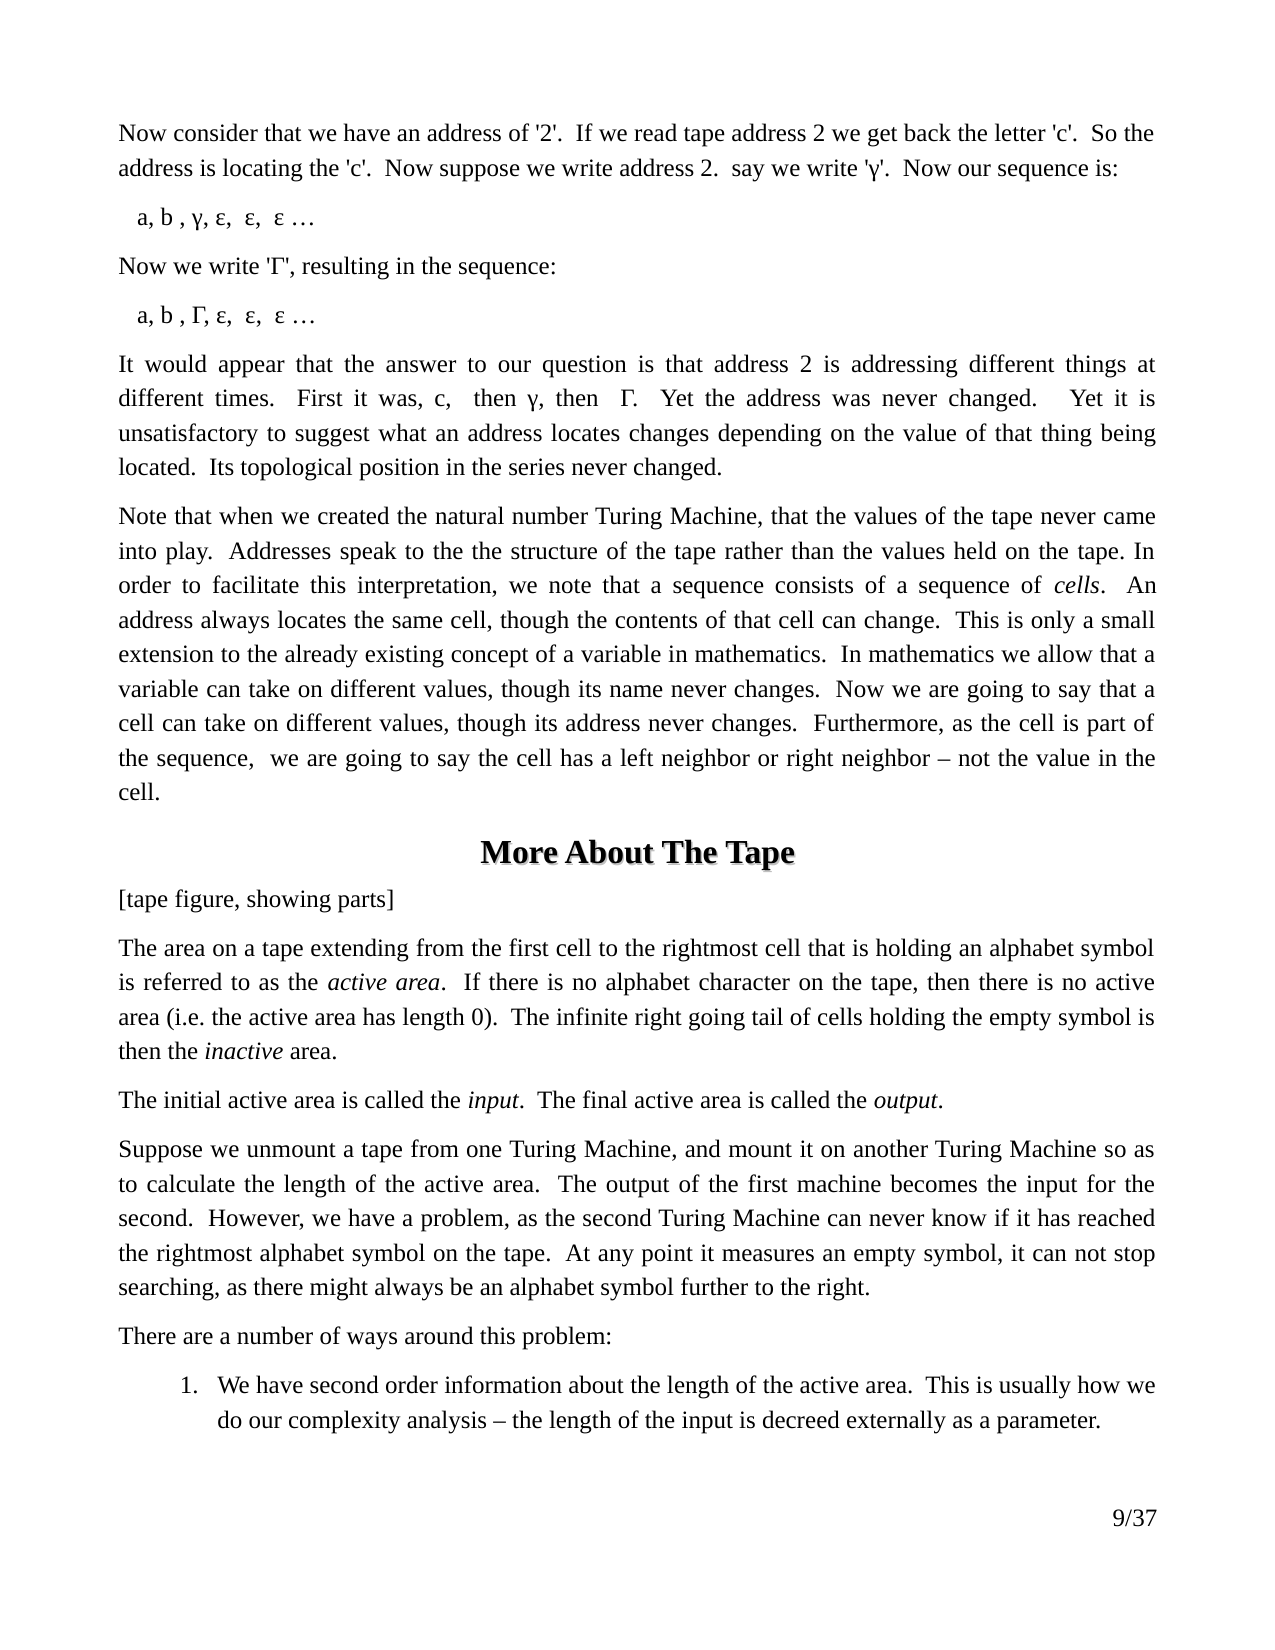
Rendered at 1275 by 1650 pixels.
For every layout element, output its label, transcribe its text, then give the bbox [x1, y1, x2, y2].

text The area on a tape extending from the first cell to the rightmost cell that is holding an alphabet symbol is referred to as the active area. If there is no alphabet character on the tape, then there is no active area (i.e. the active area has length 0). The infinite right going tail of cells holding the empty symbol is then the inactive area. [118, 933, 1157, 1065]
text It would appear that the answer to our question is that address 2 is addressing different things at different times. First it was, c, then γ, then Г. Yet the address was never changed. Yet it is unsatisfactory to suggest what an address locates changes depending on the value of that thing being located. Its topological position in the series never changed. [118, 349, 1157, 481]
text Now we write 'Г', resulting in the sequence: [118, 251, 1157, 279]
subtitle More About The Tape [118, 832, 1157, 871]
text [tape figure, showing parts] [118, 884, 1157, 912]
text There are a number of ways around this problem: [118, 1321, 1157, 1350]
text The initial active area is called the input. The final active area is called the output. [118, 1085, 1157, 1114]
text a, b , γ, ε, ε, ε … [118, 202, 1157, 230]
list We have second order information about the length of the active area. This is usually how we do our complexity analysis – the length of the input is decreed externally as a parameter. [179, 1370, 1157, 1433]
text a, b , Г, ε, ε, ε … [118, 300, 1157, 328]
text Note that when we created the natural number Turing Machine, that the values of the tape never came into play. Addresses speak to the the structure of the tape rather than the values held on the tape. In order to facilitate this interpretation, we note that a sequence consists of a sequence of cells. An address always locates the same cell, though the contents of that cell can change. This is only a small extension to the already existing concept of a variable in mathematics. In mathematics we allow that a variable can take on different values, though its name never changes. Now we are going to say that a cell can take on different values, though its address never changes. Furthermore, as the cell is part of the sequence, we are going to say the cell has a left neighbor or right neighbor – not the value in the cell. [118, 501, 1157, 806]
text Suppose we unmount a tape from one Turing Machine, and mount it on another Turing Machine so as to calculate the length of the active area. The output of the first machine becomes the input for the second. However, we have a problem, as the second Turing Machine can never know if it has reached the rightmost alphabet symbol on the tape. At any point it measures an empty symbol, it can not stop searching, as there might always be an alphabet symbol further to the right. [118, 1134, 1157, 1301]
text Now consider that we have an address of '2'. If we read tape address 2 we get back the letter 'c'. So the address is locating the 'c'. Now suppose we write address 2. say we write 'γ'. Now our sequence is: [118, 118, 1157, 181]
